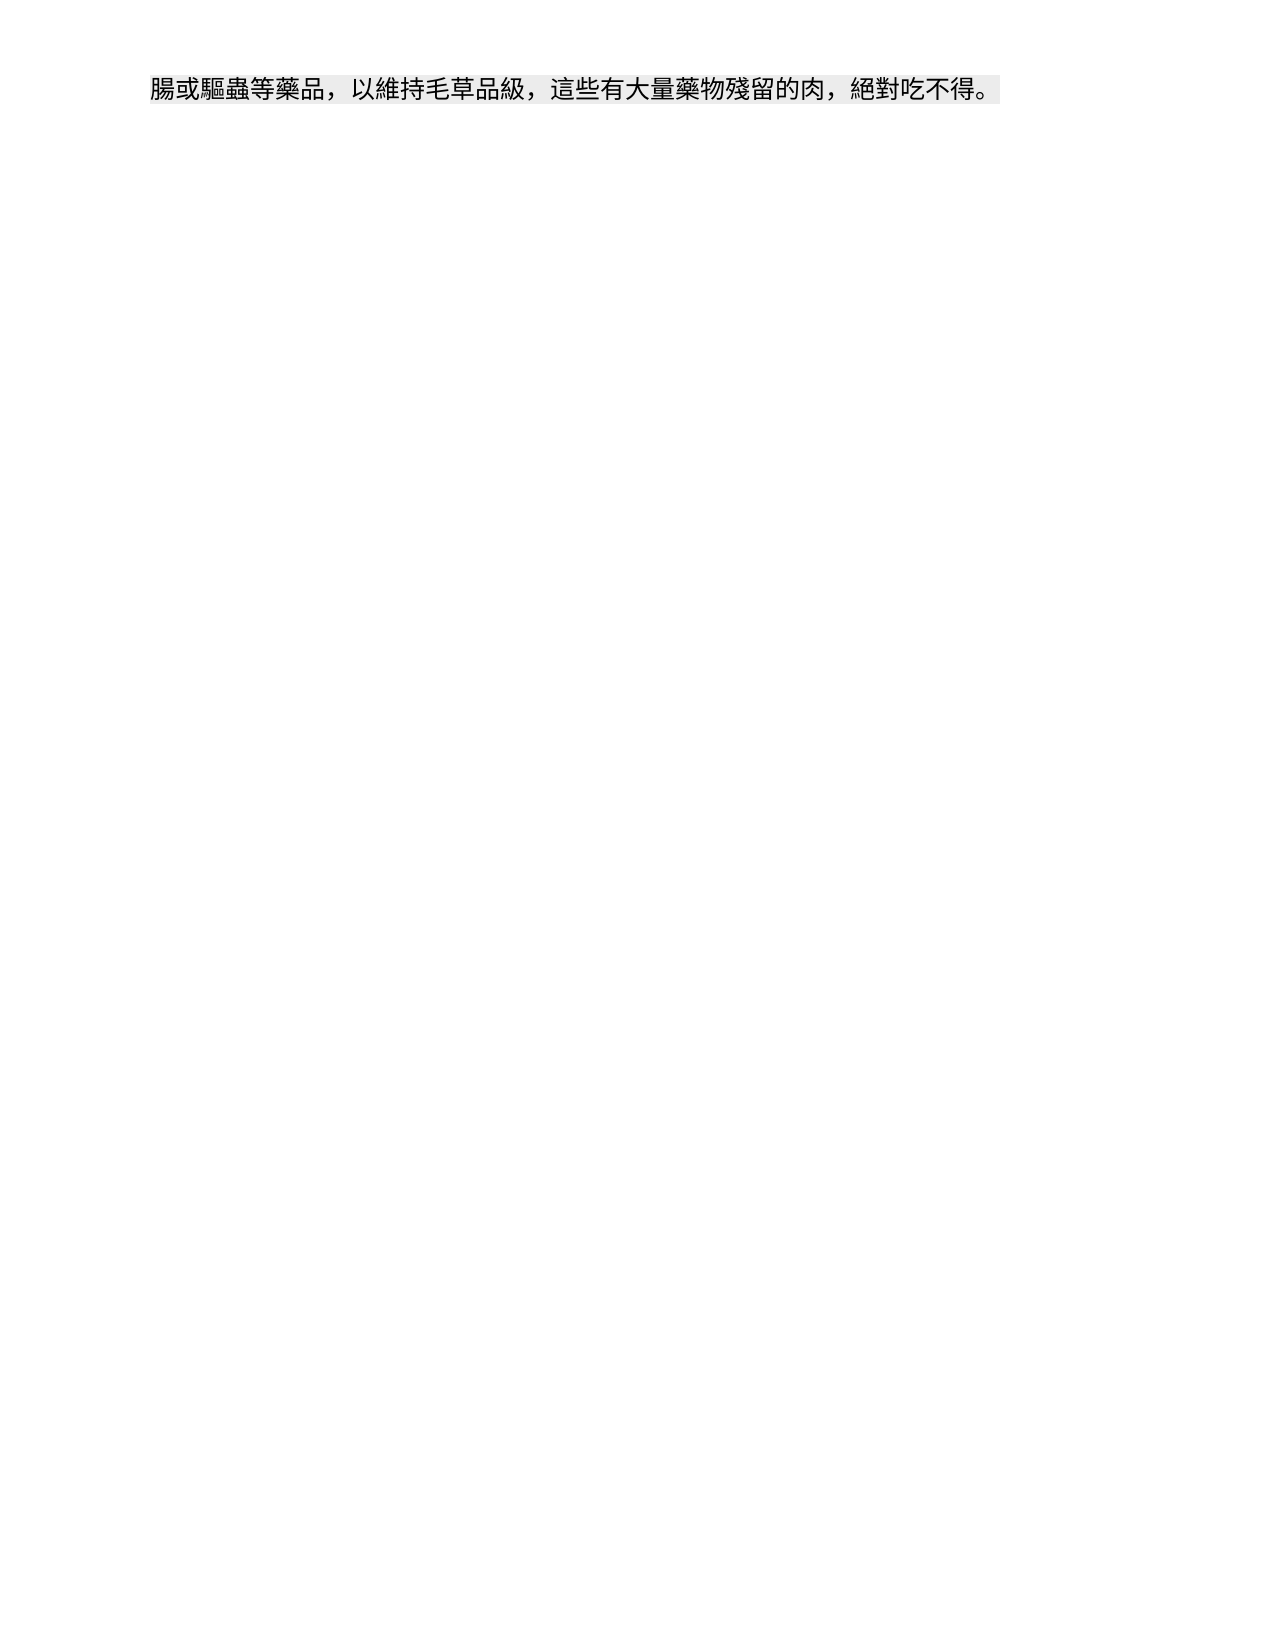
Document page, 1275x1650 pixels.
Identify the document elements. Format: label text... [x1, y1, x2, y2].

text 腸或驅蟲等藥品，以維持毛草品級，這些有大量藥物殘留的肉，絕對吃不得。 [150, 75, 1125, 104]
